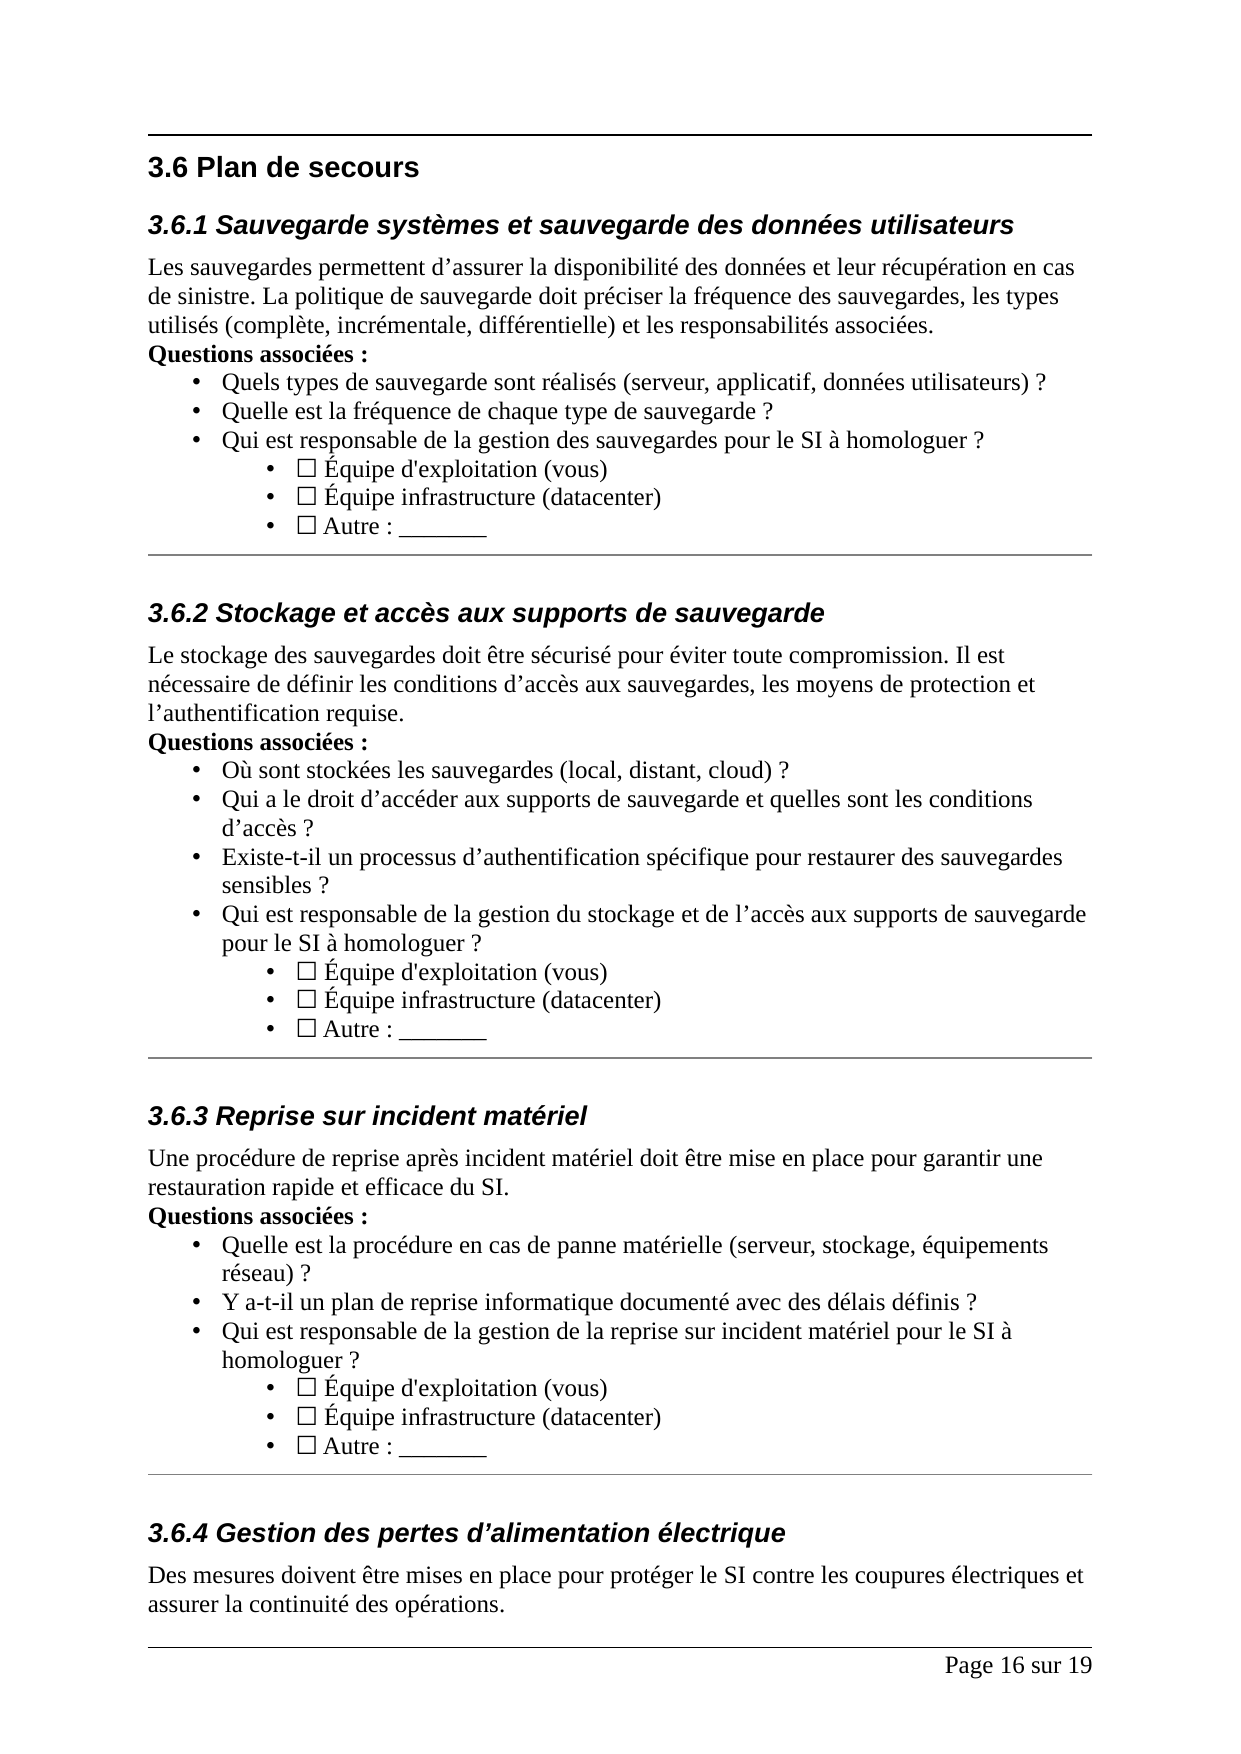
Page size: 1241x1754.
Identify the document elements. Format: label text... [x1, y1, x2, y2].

list ☐ Autre : _______ [266, 1431, 1092, 1460]
list Y a-t-il un plan de reprise informatique documenté avec des délais définis ? [192, 1287, 1092, 1316]
text Questions associées : [148, 339, 1092, 367]
subtitle 3.6.1 Sauvegarde systèmes et sauvegarde des données utilisateurs [148, 209, 1092, 240]
subtitle 3.6.3 Reprise sur incident matériel [148, 1100, 1092, 1131]
list Qui est responsable de la gestion de la reprise sur incident matériel pour le SI à homologuer ? [192, 1316, 1092, 1373]
list ☐ Équipe infrastructure (datacenter) [266, 482, 1092, 511]
list ☐ Autre : _______ [266, 511, 1092, 540]
list ☐ Équipe infrastructure (datacenter) [266, 1402, 1092, 1431]
text Questions associées : [148, 1201, 1092, 1230]
text Une procédure de reprise après incident matériel doit être mise en place pour garantir une restauration rapide et efficace du SI. [148, 1143, 1092, 1201]
subtitle 3.6.4 Gestion des pertes d’alimentation électrique [148, 1517, 1092, 1548]
list Quelle est la fréquence de chaque type de sauvegarde ? [192, 396, 1092, 425]
list Quels types de sauvegarde sont réalisés (serveur, applicatif, données utilisateurs) ? [192, 367, 1092, 396]
subtitle 3.6 Plan de secours [148, 150, 1092, 184]
text Le stockage des sauvegardes doit être sécurisé pour éviter toute compromission. Il est nécessaire de définir les conditions d’accès aux sauvegardes, les moyens de protection et l’authentification requise. [148, 641, 1092, 727]
list ☐ Autre : _______ [266, 1014, 1092, 1043]
text Des mesures doivent être mises en place pour protéger le SI contre les coupures électriques et assurer la continuité des opérations. [148, 1560, 1092, 1618]
text Questions associées : [148, 727, 1092, 756]
list Qui est responsable de la gestion des sauvegardes pour le SI à homologuer ? [192, 425, 1092, 454]
list Quelle est la procédure en cas de panne matérielle (serveur, stockage, équipements réseau) ? [192, 1230, 1092, 1287]
text Les sauvegardes permettent d’assurer la disponibilité des données et leur récupération en cas de sinistre. La politique de sauvegarde doit préciser la fréquence des sauvegardes, les types utilisés (complète, incrémentale, différentielle) et les responsabilités associées. [148, 252, 1092, 339]
list ☐ Équipe d'exploitation (vous) [266, 454, 1092, 482]
list Qui a le droit d’accéder aux supports de sauvegarde et quelles sont les conditions d’accès ? [192, 784, 1092, 842]
list Qui est responsable de la gestion du stockage et de l’accès aux supports de sauvegarde pour le SI à homologuer ? [192, 899, 1092, 957]
subtitle 3.6.2 Stockage et accès aux supports de sauvegarde [148, 597, 1092, 628]
list Où sont stockées les sauvegardes (local, distant, cloud) ? [192, 756, 1092, 784]
list ☐ Équipe d'exploitation (vous) [266, 957, 1092, 986]
list Existe-t-il un processus d’authentification spécifique pour restaurer des sauvegardes sensibles ? [192, 842, 1092, 899]
list ☐ Équipe infrastructure (datacenter) [266, 986, 1092, 1014]
list ☐ Équipe d'exploitation (vous) [266, 1373, 1092, 1402]
